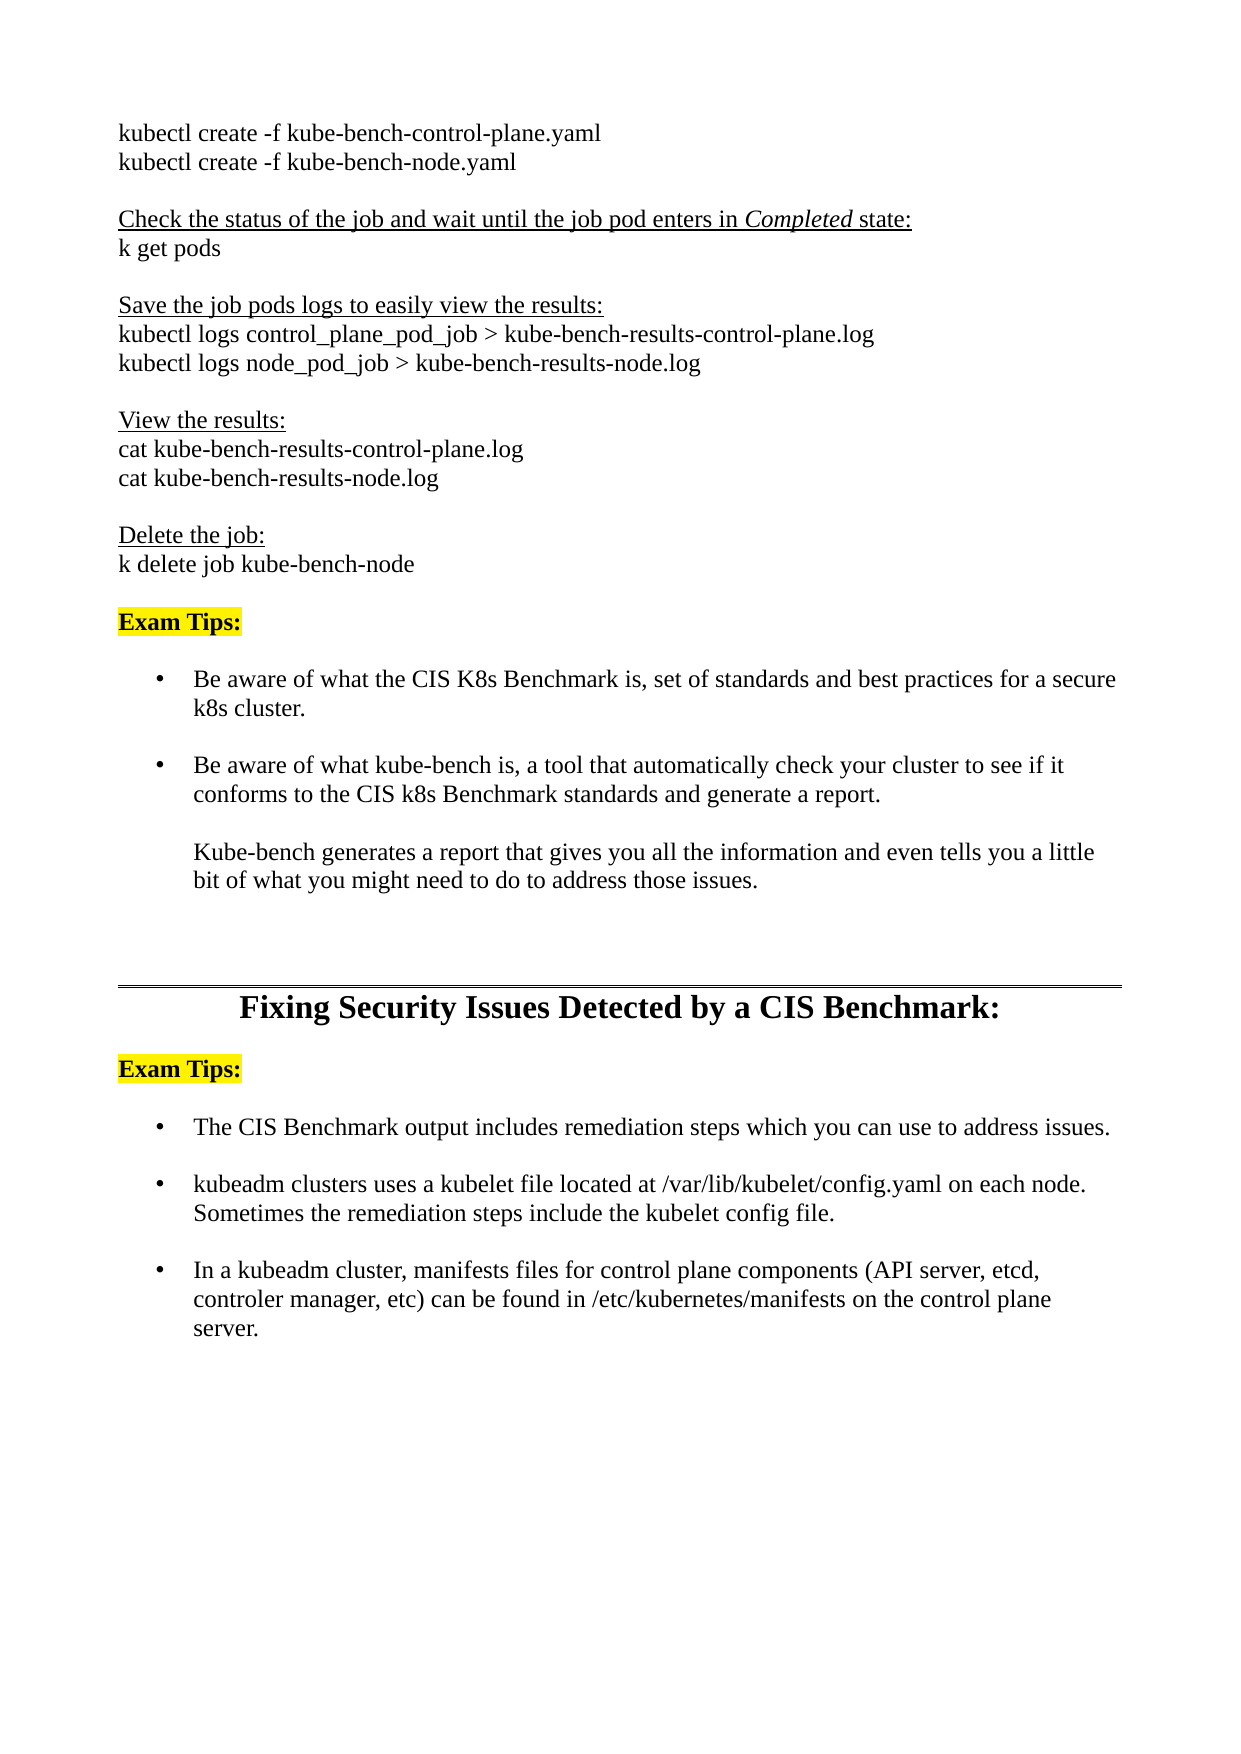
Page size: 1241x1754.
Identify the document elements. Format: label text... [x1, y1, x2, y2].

text k get pods [118, 233, 1122, 262]
text kubectl create -f kube-bench-control-plane.yaml [118, 118, 1122, 147]
text kubectl logs node_pod_job > kube-bench-results-node.log [118, 348, 1122, 377]
text Check the status of the job and wait until the job pod enters in Completed state: [118, 204, 1122, 233]
text Exam Tips: [118, 607, 1122, 636]
text cat kube-bench-results-control-plane.log [118, 434, 1122, 463]
text Save the job pods logs to easily view the results: [118, 291, 1122, 319]
text Delete the job: [118, 521, 1122, 549]
text Exam Tips: [118, 1054, 1122, 1083]
list Be aware of what the CIS K8s Benchmark is, set of standards and best practices for a secure k8s cluster. [156, 664, 1122, 722]
list Kube-bench generates a report that gives you all the information and even tells you a little bit of what you might need to do to address those issues. [156, 837, 1122, 894]
text kubectl logs control_plane_pod_job > kube-bench-results-control-plane.log [118, 319, 1122, 348]
list The CIS Benchmark output includes remediation steps which you can use to address issues. [156, 1112, 1122, 1141]
text cat kube-bench-results-node.log [118, 463, 1122, 492]
list kubeadm clusters uses a kubelet file located at /var/lib/kubelet/config.yaml on each node. Sometimes the remediation steps include the kubelet config file. [156, 1169, 1122, 1227]
text View the results: [118, 406, 1122, 434]
text kubectl create -f kube-bench-node.yaml [118, 147, 1122, 176]
list Be aware of what kube-bench is, a tool that automatically check your cluster to see if it conforms to the CIS k8s Benchmark standards and generate a report. [156, 751, 1122, 808]
list In a kubeadm cluster, manifests files for control plane components (API server, etcd, controler manager, etc) can be found in /etc/kubernetes/manifests on the control plane server. [156, 1256, 1122, 1342]
text k delete job kube-bench-node [118, 549, 1122, 578]
text Fixing Security Issues Detected by a CIS Benchmark: [118, 988, 1122, 1026]
